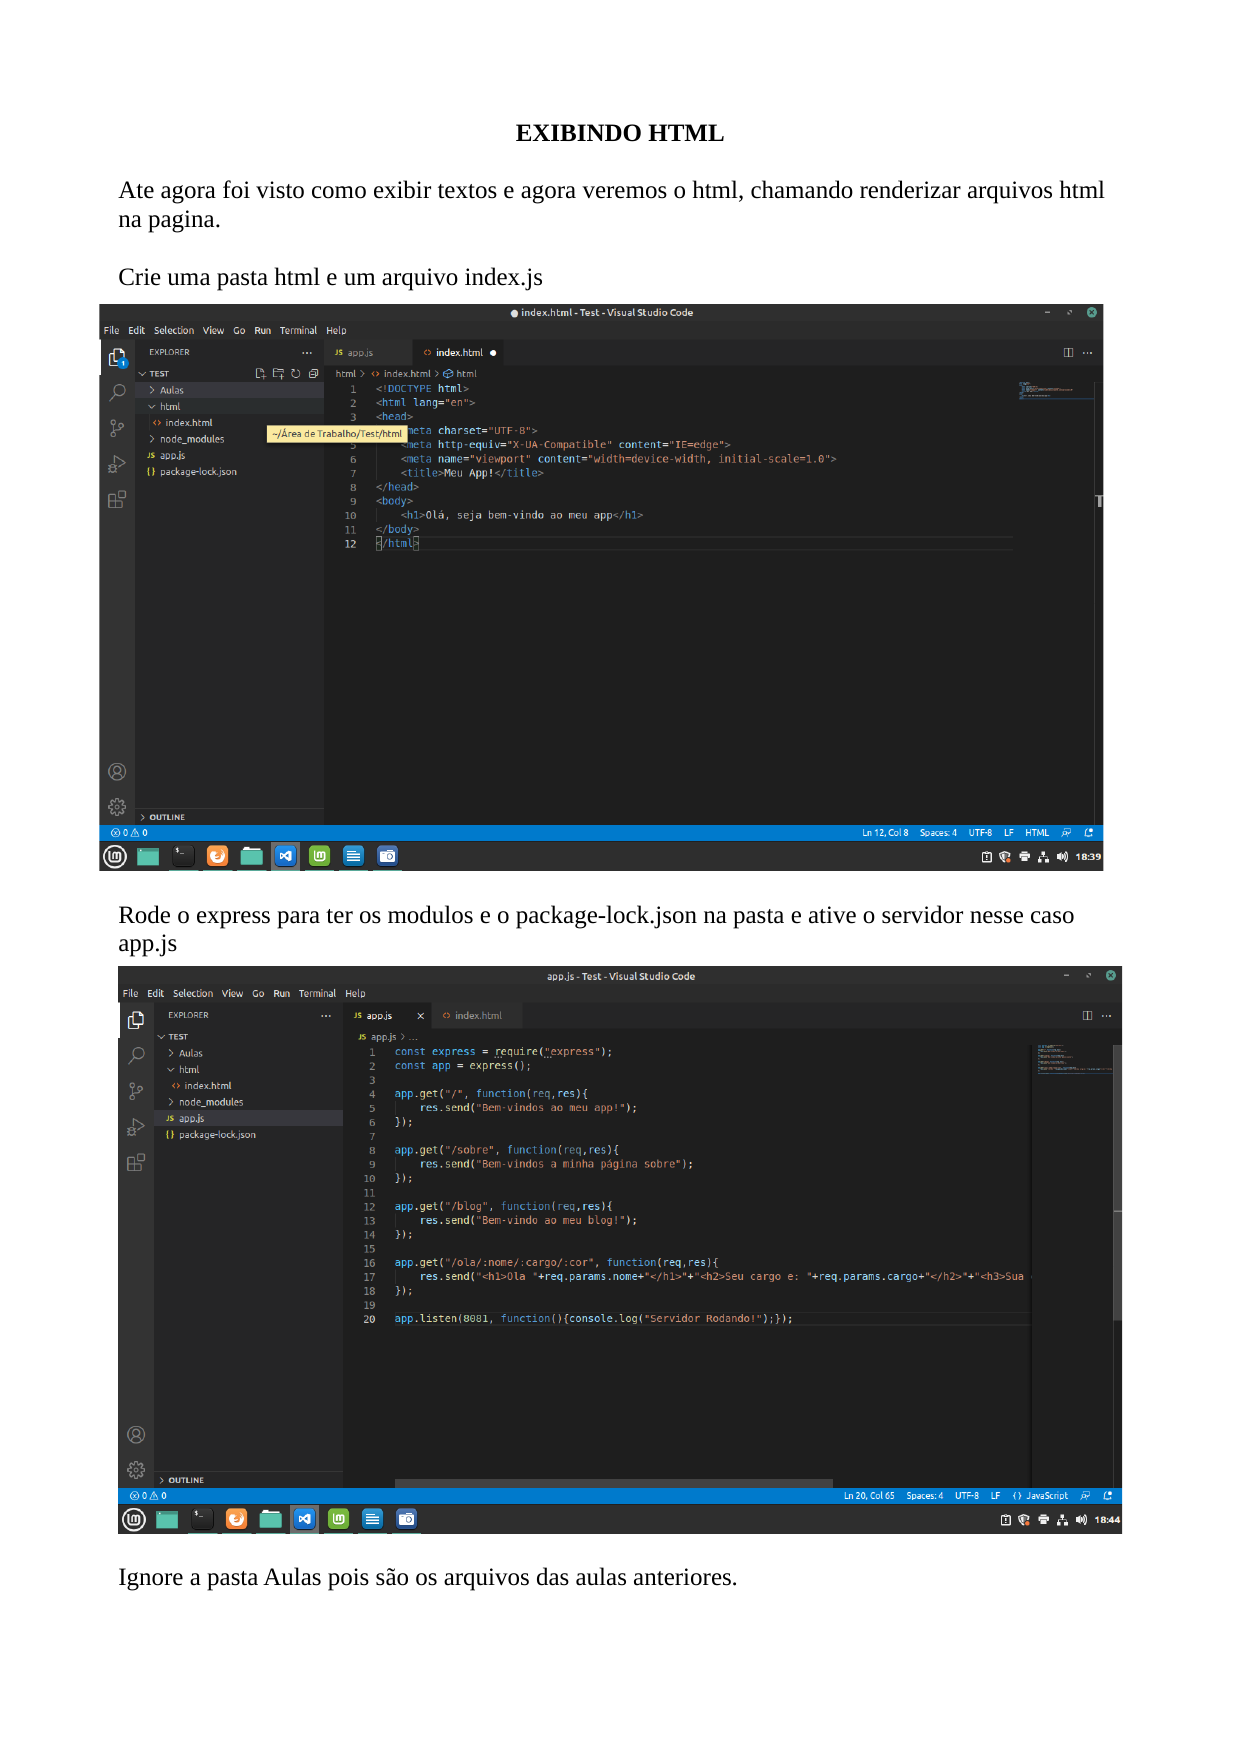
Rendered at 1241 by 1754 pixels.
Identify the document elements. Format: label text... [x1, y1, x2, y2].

picture [118, 966, 1123, 1534]
text Ignore a pasta Aulas pois são os arquivos das aulas anteriores. [118, 1562, 1122, 1591]
text Ate agora foi visto como exibir textos e agora veremos o html, chamando renderizar arquivos html na pagina. [118, 176, 1122, 233]
picture [99, 304, 1104, 871]
text EXIBINDO HTML [118, 118, 1122, 147]
text Crie uma pasta html e um arquivo index.js [118, 262, 1122, 291]
text Rode o express para ter os modulos e o package-lock.json na pasta e ative o servidor nesse caso app.js [118, 900, 1122, 957]
